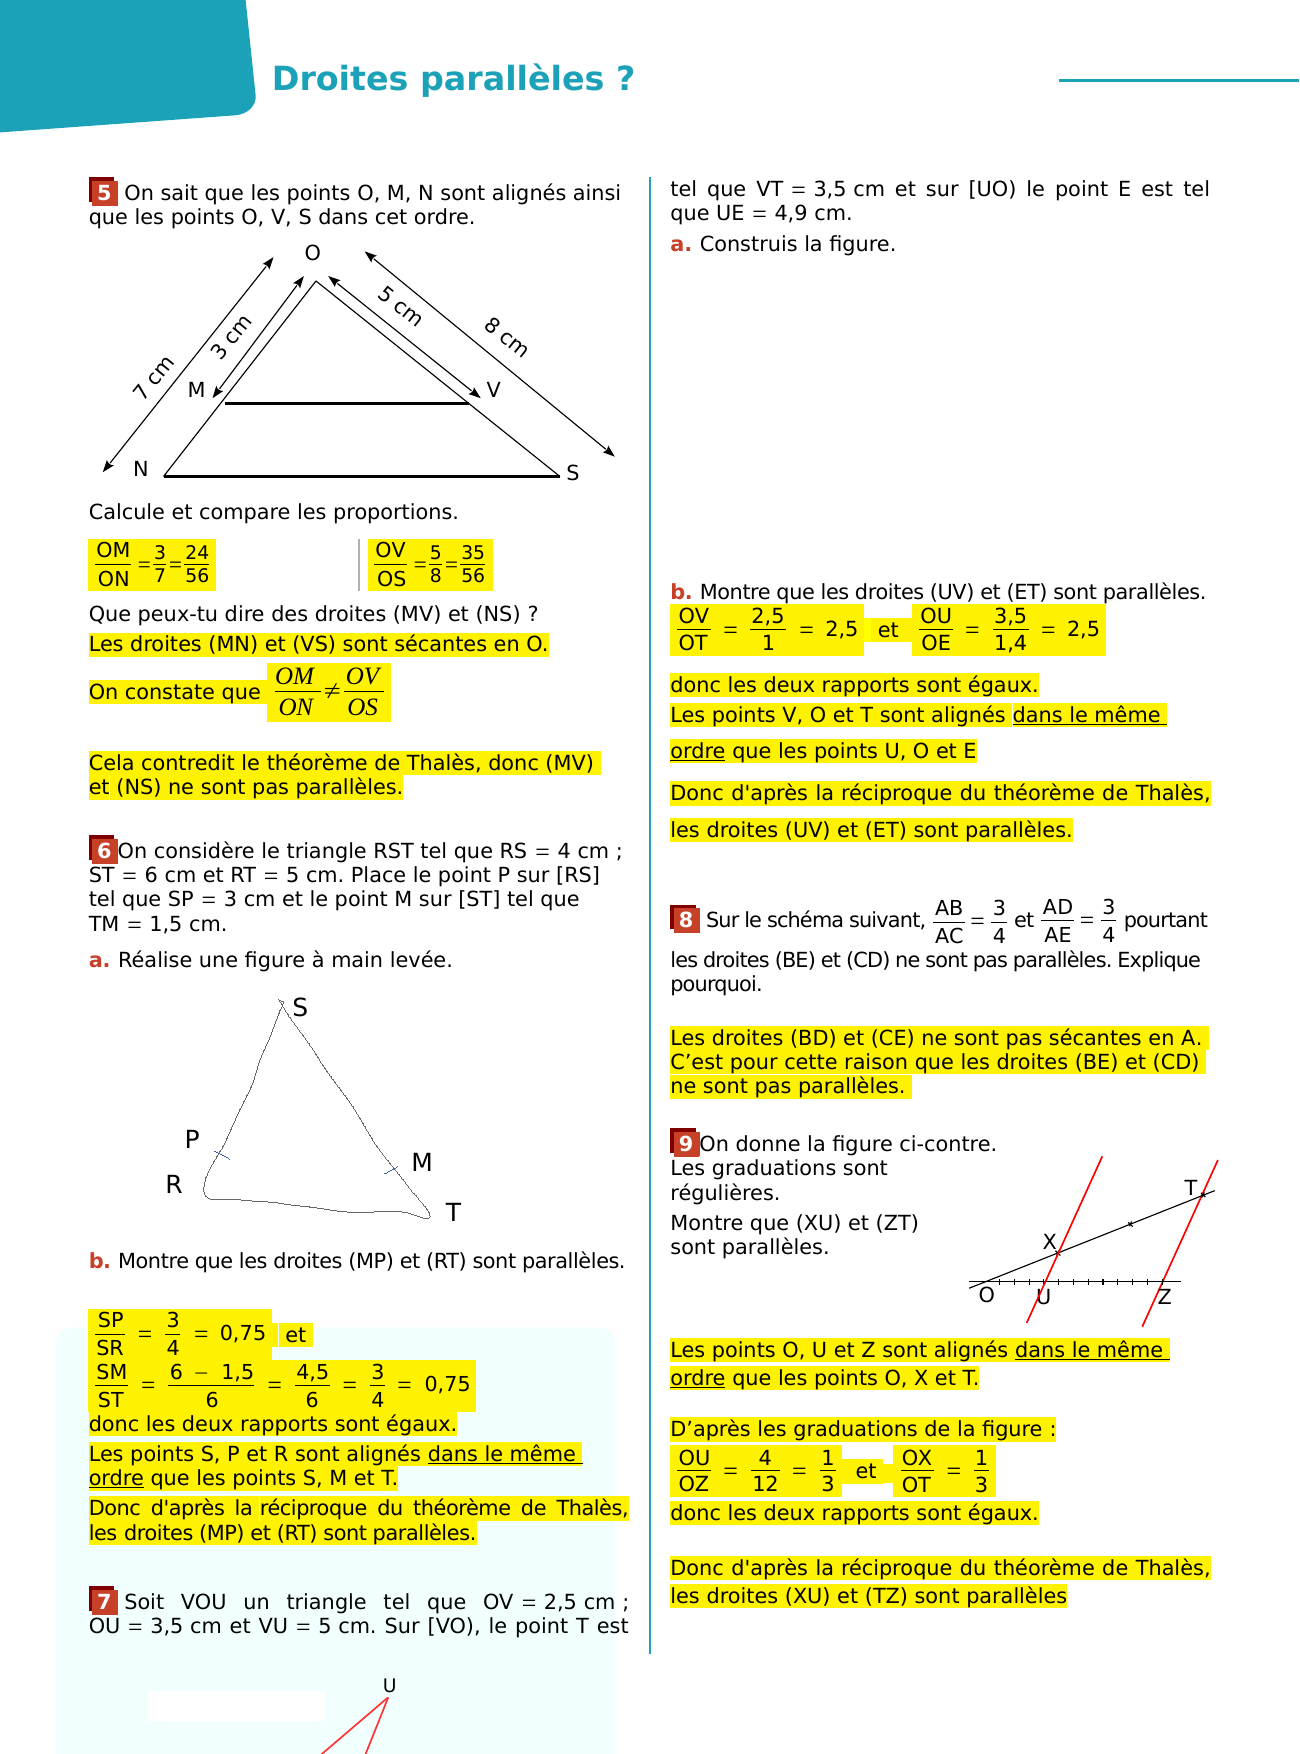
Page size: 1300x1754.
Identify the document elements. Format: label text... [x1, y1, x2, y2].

text Les droites (BD) et (CE) ne sont pas sécantes en A. C’est pour cette raison que les droites (BE) et (CD) ne sont pas parallèles. [670, 1026, 1211, 1099]
list Les graduations sont régulières. [670, 1156, 924, 1205]
text Que peux-tu dire des droites (MV) et (NS) ? [88, 602, 629, 627]
subtitle Réalise une figure à main levée. [88, 948, 629, 972]
list Donc d'après la réciproque du théorème de Thalès, les droites (UV) et (ET) sont parallèles. [670, 781, 1211, 842]
list [1106, 604, 1211, 656]
text D’après les graduations de la figure : [670, 1417, 1211, 1442]
list et [864, 604, 912, 656]
list [1058, 1211, 1193, 1259]
list Montre que les droites (UV) et (ET) sont parallèles. [670, 580, 1211, 604]
list Construis la figure. [670, 232, 1211, 256]
list Les points V, O et T sont alignés dans le même ordre que les points U, O et E [670, 703, 1211, 763]
subtitle On sait que les points O, M, N sont alignés ainsi que les points O, V, S dans cet ordre. [88, 177, 629, 229]
list Soit VOU un triangle tel que OV  2,5 cm ; OU  3,5 cm et VU  5 cm. Sur [VO), le point T est tel que VT  3,5 cm et sur [UO) le point E est tel que UE  4,9 cm. [670, 177, 1211, 226]
list et [272, 1309, 629, 1412]
list Sur le schéma suivant, et pourtant les droites (BE) et (CD) ne sont pas parallèles. Explique pourquoi. [670, 895, 1211, 996]
list Donc d'après la réciproque du théorème de Thalès, les droites (XU) et (TZ) sont parallèles [670, 1556, 1211, 1608]
text On constate que [88, 663, 267, 722]
text Les droites (MN) et (VS) sont sécantes en O. [88, 632, 629, 657]
list On donne la figure ci-contre. [696, 1128, 1211, 1156]
list Montre que (XU) et (ZT) sont parallèles. [670, 1211, 1076, 1259]
list [1175, 1211, 1211, 1259]
subtitle On considère le triangle RST tel que RS  4 cm ; ST  6 cm et RT  5 cm. Place le point P sur [RS] tel que SP  3 cm et le point M sur [ST] tel que TM  1,5 cm. [88, 835, 629, 936]
list [996, 1445, 1211, 1497]
subtitle Cela contredit le théorème de Thalès, donc (MV) et (NS) ne sont pas parallèles. [88, 751, 629, 800]
list Les points O, U et Z sont alignés dans le même ordre que les points O, X et T. [670, 1338, 1211, 1390]
list donc les deux rapports sont égaux. [670, 1501, 1211, 1525]
text Calcule et compare les proportions. [88, 500, 629, 524]
list Montre que les droites (MP) et (RT) sont parallèles. [88, 1249, 629, 1273]
list et [842, 1445, 893, 1497]
list donc les deux rapports sont égaux. [670, 656, 1211, 697]
text [391, 663, 629, 722]
